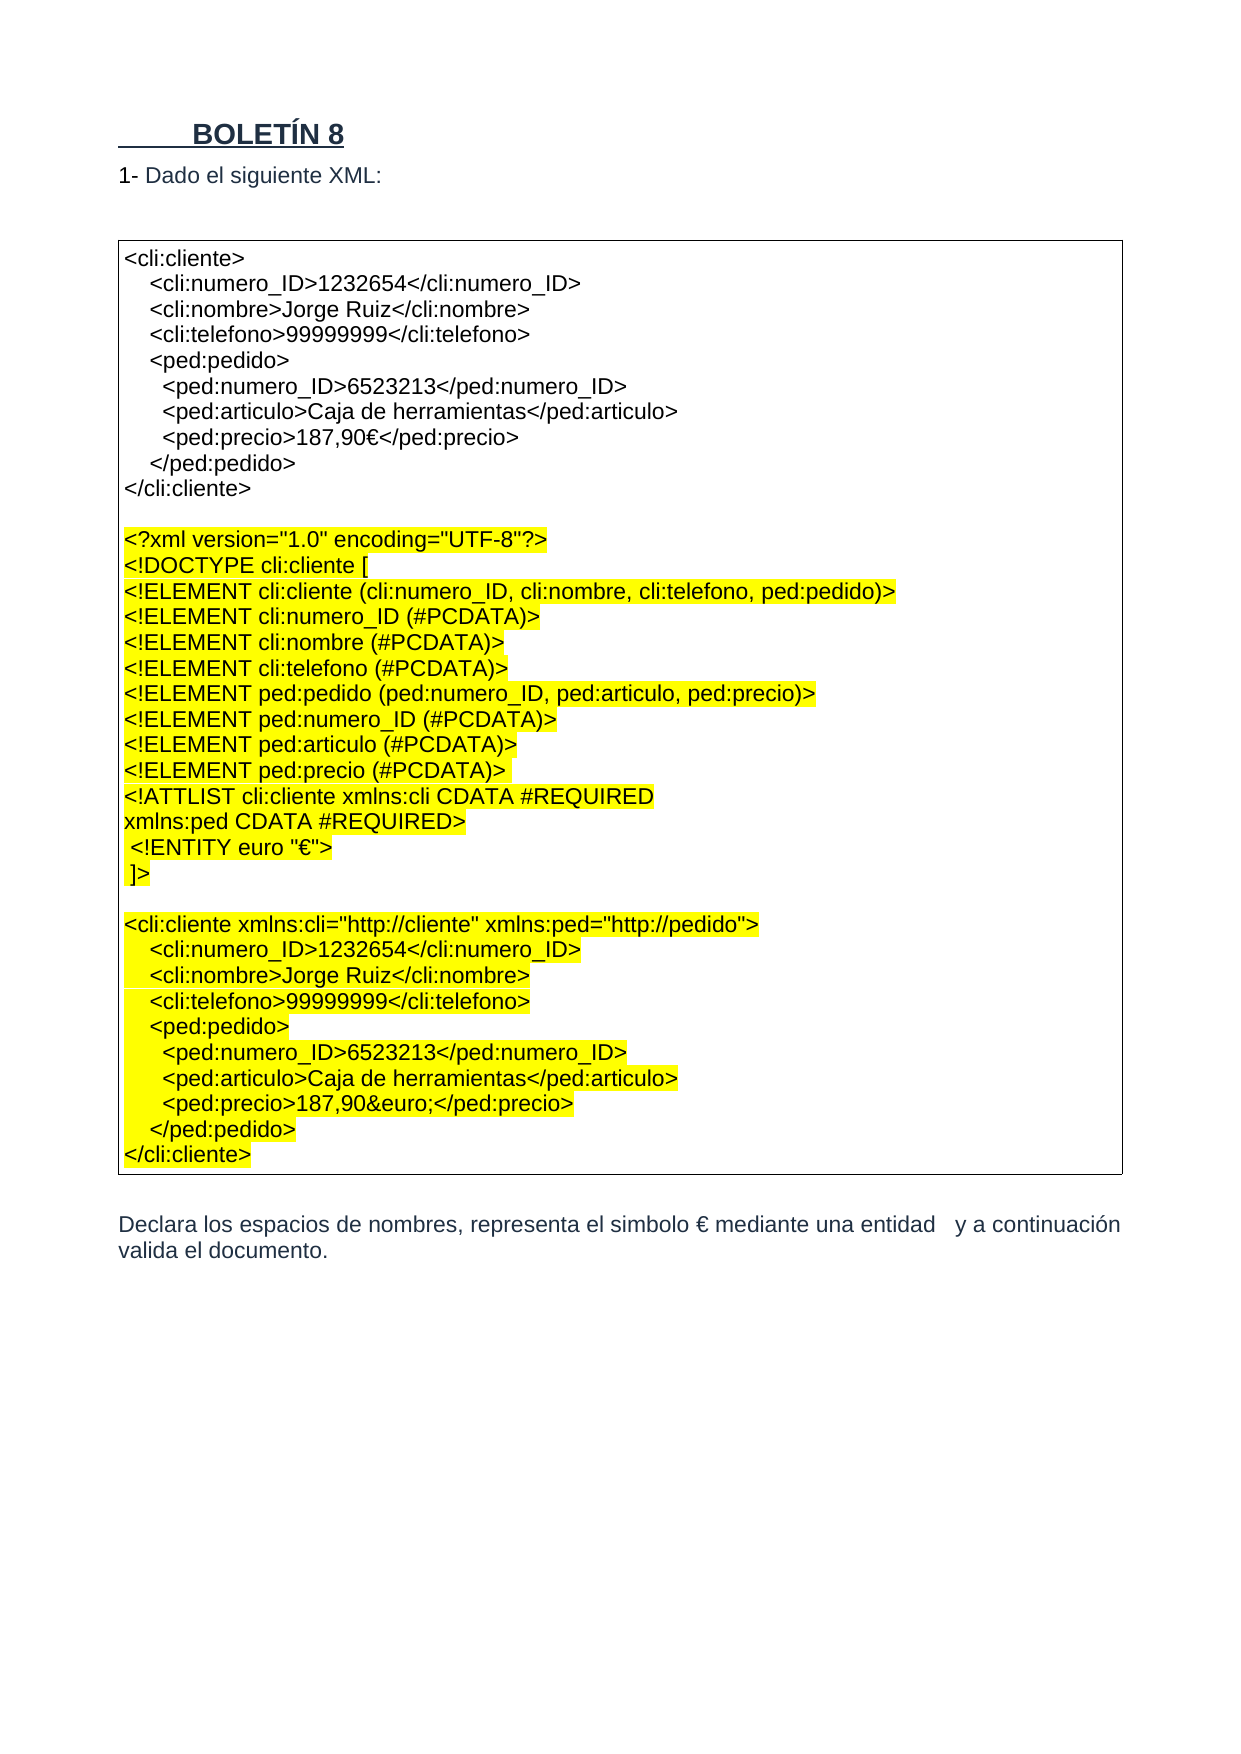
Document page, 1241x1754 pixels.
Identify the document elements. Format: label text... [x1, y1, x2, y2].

text 1- Dado el siguiente XML: [118, 163, 1122, 189]
text BOLETÍN 8 [118, 118, 1122, 151]
table_header <cli:cliente> <cli:numero_ID>1232654</cli:numero_ID> <cli:nombre>Jorge Ruiz</cli:nombre> <cli:telefono>99999999</cli:telefono> <ped:pedido> <ped:numero_ID>6523213</ped:numero_ID> <ped:articulo>Caja de herramientas</ped:articulo> <ped:precio>187,90€</ped:precio> </ped:pedido> </cli:cliente> <?xml version="1.0" encoding="UTF-8"?> <!DOCTYPE cli:cliente [ <!ELEMENT cli:cliente (cli:numero_ID, cli:nombre, cli:telefono, ped:pedido)> <!ELEMENT cli:numero_ID (#PCDATA)> <!ELEMENT cli:nombre (#PCDATA)> <!ELEMENT cli:telefono (#PCDATA)> <!ELEMENT ped:pedido (ped:numero_ID, ped:articulo, ped:precio)> <!ELEMENT ped:numero_ID (#PCDATA)> <!ELEMENT ped:articulo (#PCDATA)> <!ELEMENT ped:precio (#PCDATA)> <!ATTLIST cli:cliente xmlns:cli CDATA #REQUIRED xmlns:ped CDATA #REQUIRED> <!ENTITY euro "€"> ]> <cli:cliente xmlns:cli="http://cliente" xmlns:ped="http://pedido"> <cli:numero_ID>1232654</cli:numero_ID> <cli:nombre>Jorge Ruiz</cli:nombre> <cli:telefono>99999999</cli:telefono> <ped:pedido> <ped:numero_ID>6523213</ped:numero_ID> <ped:articulo>Caja de herramientas</ped:articulo> <ped:precio>187,90&euro;</ped:precio> </ped:pedido> </cli:cliente> [119, 241, 1122, 1173]
text Declara los espacios de nombres, representa el simbolo € mediante una entidad y a continuación valida el documento. [118, 1212, 1122, 1263]
